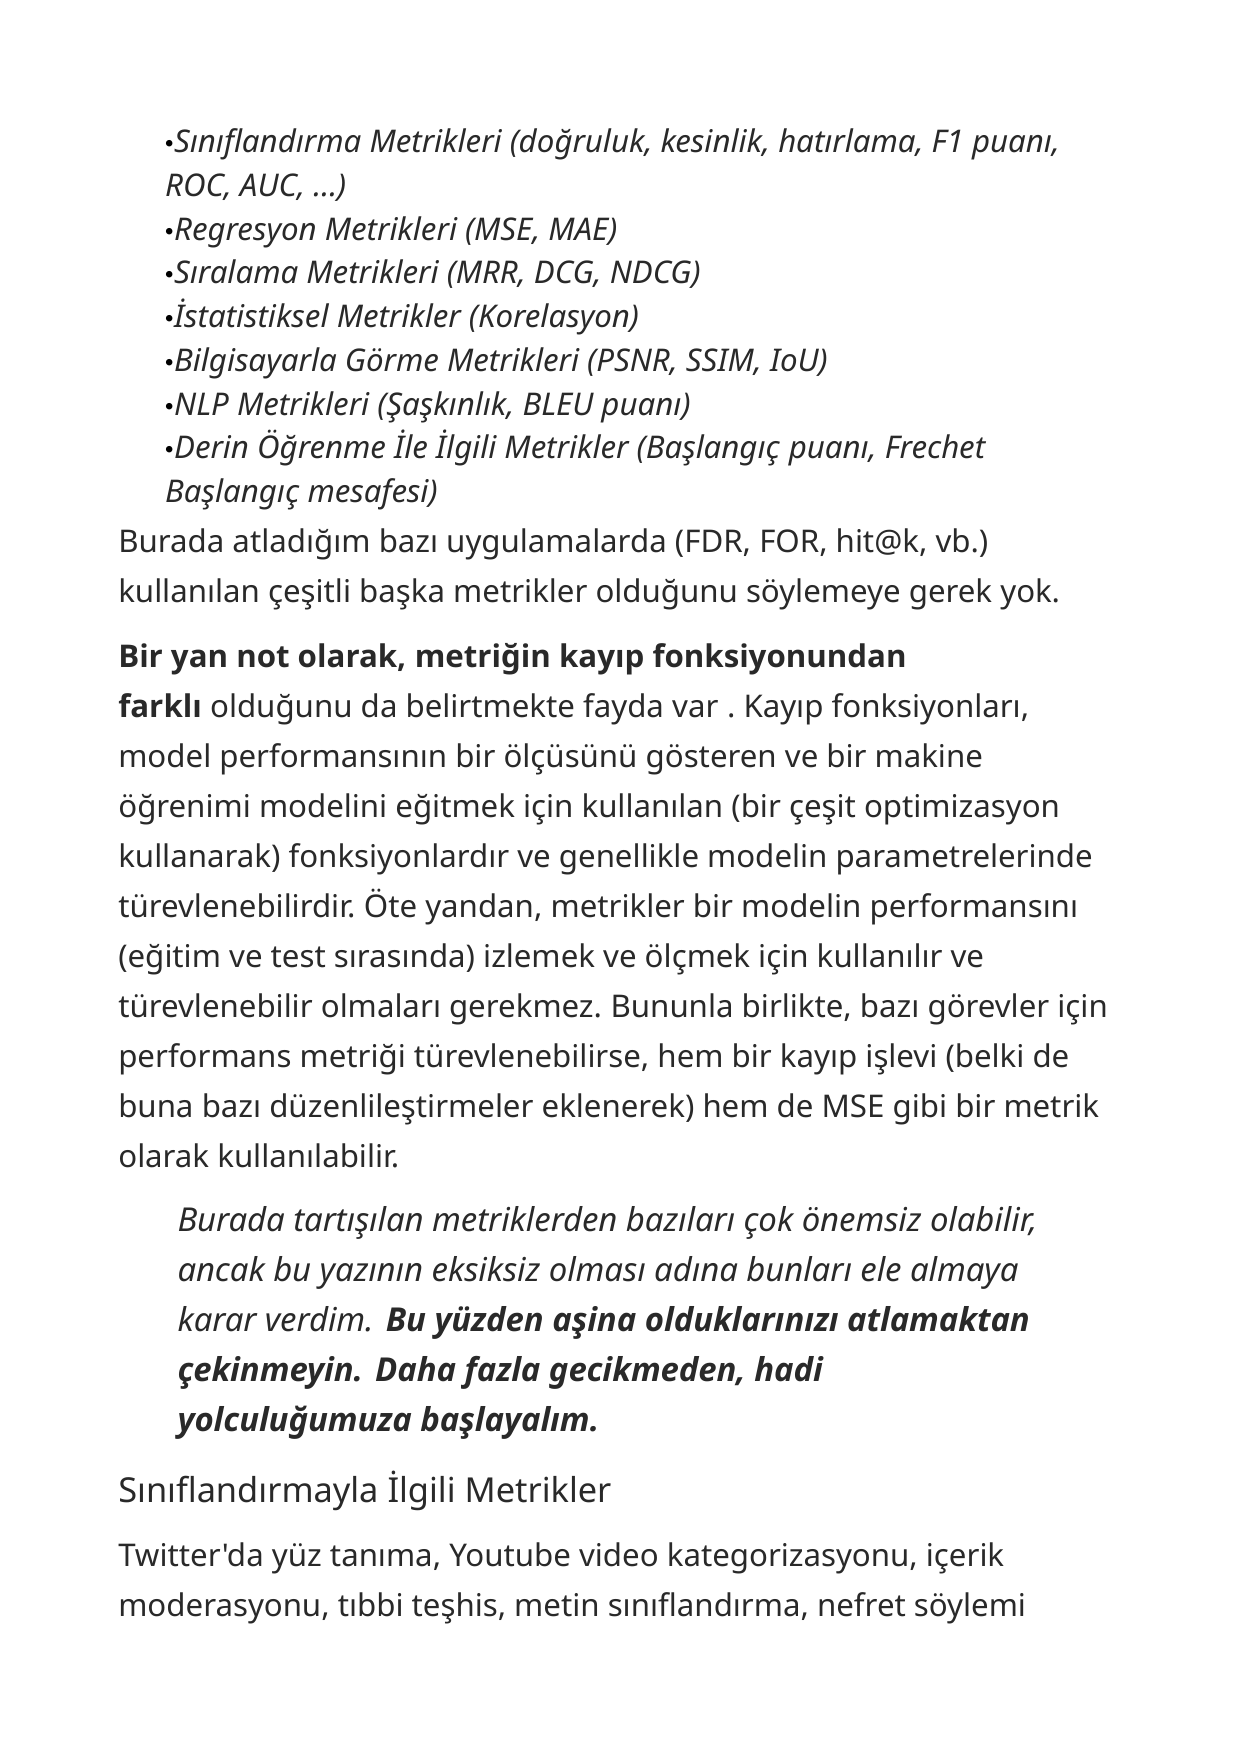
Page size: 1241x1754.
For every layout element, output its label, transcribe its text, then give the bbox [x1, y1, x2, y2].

text Burada atladığım bazı uygulamalarda (FDR, FOR, hit@k, vb.) kullanılan çeşitli başka metrikler olduğunu söylemeye gerek yok. [118, 512, 1122, 612]
text Bir yan not olarak, metriğin kayıp fonksiyonundan farklı olduğunu da belirtmekte fayda var . Kayıp fonksiyonları, model performansının bir ölçüsünü gösteren ve bir makine öğrenimi modelini eğitmek için kullanılan (bir çeşit optimizasyon kullanarak) fonksiyonlardır ve genellikle modelin parametrelerinde türevlenebilirdir. Öte yandan, metrikler bir modelin performansını (eğitim ve test sırasında) izlemek ve ölçmek için kullanılır ve türevlenebilir olmaları gerekmez. Bununla birlikte, bazı görevler için performans metriği türevlenebilirse, hem bir kayıp işlevi (belki de buna bazı düzenlileştirmeler eklenerek) hem de MSE gibi bir metrik olarak kullanılabilir. [118, 626, 1122, 1176]
subtitle Sınıflandırmayla İlgili Metrikler [118, 1466, 1122, 1513]
list Sınıflandırma Metrikleri (doğruluk, kesinlik, hatırlama, F1 puanı, ROC, AUC, …) [165, 118, 1122, 206]
list İstatistiksel Metrikler (Korelasyon) [165, 293, 1122, 337]
list NLP Metrikleri (Şaşkınlık, BLEU puanı) [165, 381, 1122, 424]
text Twitter'da yüz tanıma, Youtube video kategorizasyonu, içerik moderasyonu, tıbbi teşhis, metin sınıflandırma, nefret söylemi [118, 1525, 1122, 1625]
text Burada tartışılan metriklerden bazıları çok önemsiz olabilir, ancak bu yazının eksiksiz olması adına bunları ele almaya karar verdim. Bu yüzden aşina olduklarınızı atlamaktan çekinmeyin. Daha fazla gecikmeden, hadi yolculuğumuza başlayalım. [177, 1191, 1063, 1441]
list Regresyon Metrikleri (MSE, MAE) [165, 206, 1122, 249]
list Bilgisayarla Görme Metrikleri (PSNR, SSIM, IoU) [165, 337, 1122, 381]
list Sıralama Metrikleri (MRR, DCG, NDCG) [165, 249, 1122, 293]
list Derin Öğrenme İle İlgili Metrikler (Başlangıç ​​puanı, Frechet Başlangıç ​​mesafesi) [165, 424, 1122, 512]
